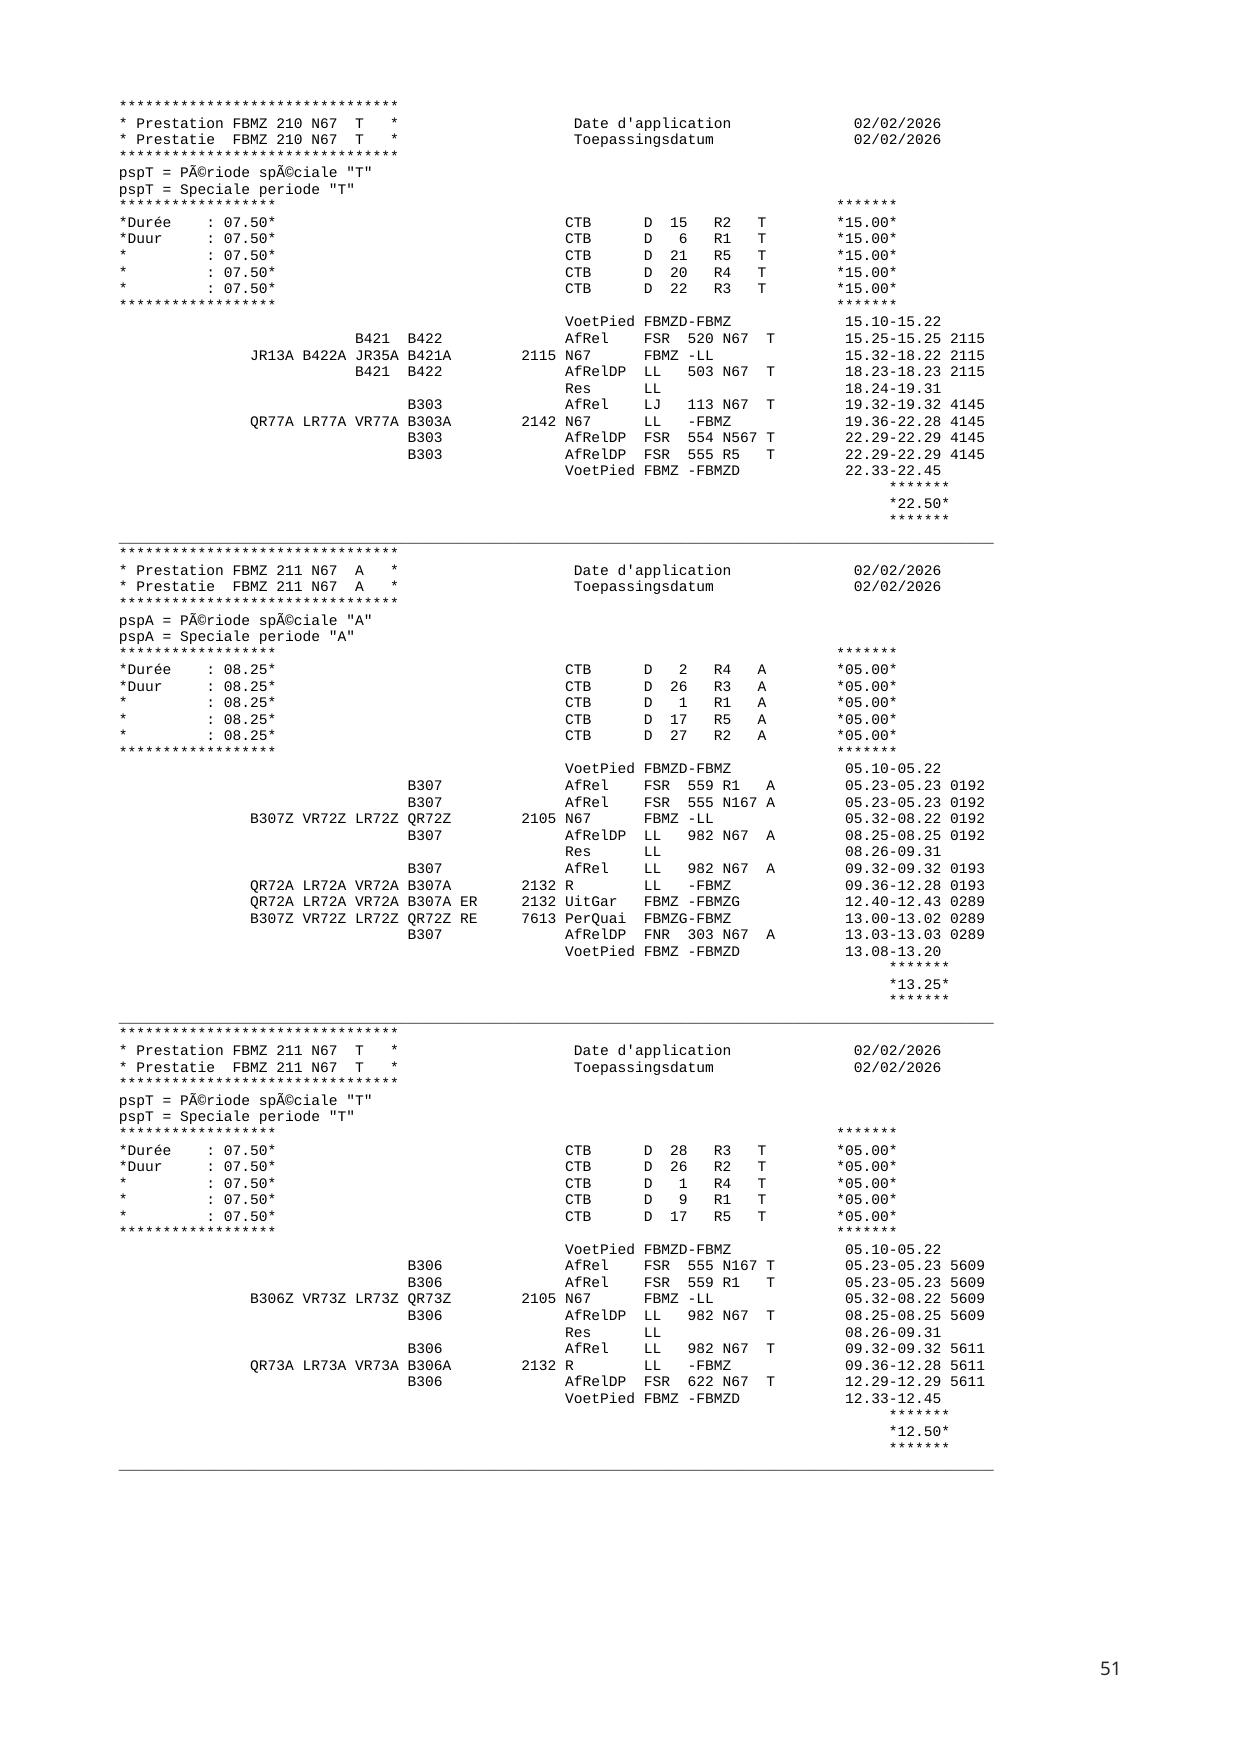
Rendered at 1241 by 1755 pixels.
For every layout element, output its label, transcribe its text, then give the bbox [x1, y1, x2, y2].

text ******************************** * Prestation FBMZ 211 N67 T * Date d'application 02/02/2026 * Prestatie FBMZ 211 N67 T * Toepassingsdatum 02/02/2026 ******************************** pspT = PÃ©riode spÃ©ciale "T" pspT = Speciale periode "T" ****************** ******* *Durée : 07.50* CTB D 28 R3 T *05.00* *Duur : 07.50* CTB D 26 R2 T *05.00* * : 07.50* CTB D 1 R4 T *05.00* * : 07.50* CTB D 9 R1 T *05.00* * : 07.50* CTB D 17 R5 T *05.00* ****************** ******* VoetPied FBMZD-FBMZ 05.10-05.22 B306 AfRel FSR 555 N167 T 05.23-05.23 5609 B306 AfRel FSR 559 R1 T 05.23-05.23 5609 B306Z VR73Z LR73Z QR73Z 2105 N67 FBMZ -LL 05.32-08.22 5609 B306 AfRelDP LL 982 N67 T 08.25-08.25 5609 Res LL 08.26-09.31 B306 AfRel LL 982 N67 T 09.32-09.32 5611 QR73A LR73A VR73A B306A 2132 R LL -FBMZ 09.36-12.28 5611 B306 AfRelDP FSR 622 N67 T 12.29-12.29 5611 VoetPied FBMZ -FBMZD 12.33-12.45 ******* *12.50* ******* ____________________________________________________________________________________________________ [119, 1027, 1122, 1474]
text ******************************** * Prestation FBMZ 210 N67 T * Date d'application 02/02/2026 * Prestatie FBMZ 210 N67 T * Toepassingsdatum 02/02/2026 ******************************** pspT = PÃ©riode spÃ©ciale "T" pspT = Speciale periode "T" ****************** ******* *Durée : 07.50* CTB D 15 R2 T *15.00* *Duur : 07.50* CTB D 6 R1 T *15.00* * : 07.50* CTB D 21 R5 T *15.00* * : 07.50* CTB D 20 R4 T *15.00* * : 07.50* CTB D 22 R3 T *15.00* ****************** ******* VoetPied FBMZD-FBMZ 15.10-15.22 B421 B422 AfRel FSR 520 N67 T 15.25-15.25 2115 JR13A B422A JR35A B421A 2115 N67 FBMZ -LL 15.32-18.22 2115 B421 B422 AfRelDP LL 503 N67 T 18.23-18.23 2115 Res LL 18.24-19.31 B303 AfRel LJ 113 N67 T 19.32-19.32 4145 QR77A LR77A VR77A B303A 2142 N67 LL -FBMZ 19.36-22.28 4145 B303 AfRelDP FSR 554 N567 T 22.29-22.29 4145 B303 AfRelDP FSR 555 R5 T 22.29-22.29 4145 VoetPied FBMZ -FBMZD 22.33-22.45 ******* *22.50* ******* ____________________________________________________________________________________________________ [119, 99, 1122, 546]
text ******************************** * Prestation FBMZ 211 N67 A * Date d'application 02/02/2026 * Prestatie FBMZ 211 N67 A * Toepassingsdatum 02/02/2026 ******************************** pspA = PÃ©riode spÃ©ciale "A" pspA = Speciale periode "A" ****************** ******* *Durée : 08.25* CTB D 2 R4 A *05.00* *Duur : 08.25* CTB D 26 R3 A *05.00* * : 08.25* CTB D 1 R1 A *05.00* * : 08.25* CTB D 17 R5 A *05.00* * : 08.25* CTB D 27 R2 A *05.00* ****************** ******* VoetPied FBMZD-FBMZ 05.10-05.22 B307 AfRel FSR 559 R1 A 05.23-05.23 0192 B307 AfRel FSR 555 N167 A 05.23-05.23 0192 B307Z VR72Z LR72Z QR72Z 2105 N67 FBMZ -LL 05.32-08.22 0192 B307 AfRelDP LL 982 N67 A 08.25-08.25 0192 Res LL 08.26-09.31 B307 AfRel LL 982 N67 A 09.32-09.32 0193 QR72A LR72A VR72A B307A 2132 R LL -FBMZ 09.36-12.28 0193 QR72A LR72A VR72A B307A ER 2132 UitGar FBMZ -FBMZG 12.40-12.43 0289 B307Z VR72Z LR72Z QR72Z RE 7613 PerQuai FBMZG-FBMZ 13.00-13.02 0289 B307 AfRelDP FNR 303 N67 A 13.03-13.03 0289 VoetPied FBMZ -FBMZD 13.08-13.20 ******* *13.25* ******* ____________________________________________________________________________________________________ [119, 546, 1122, 1027]
